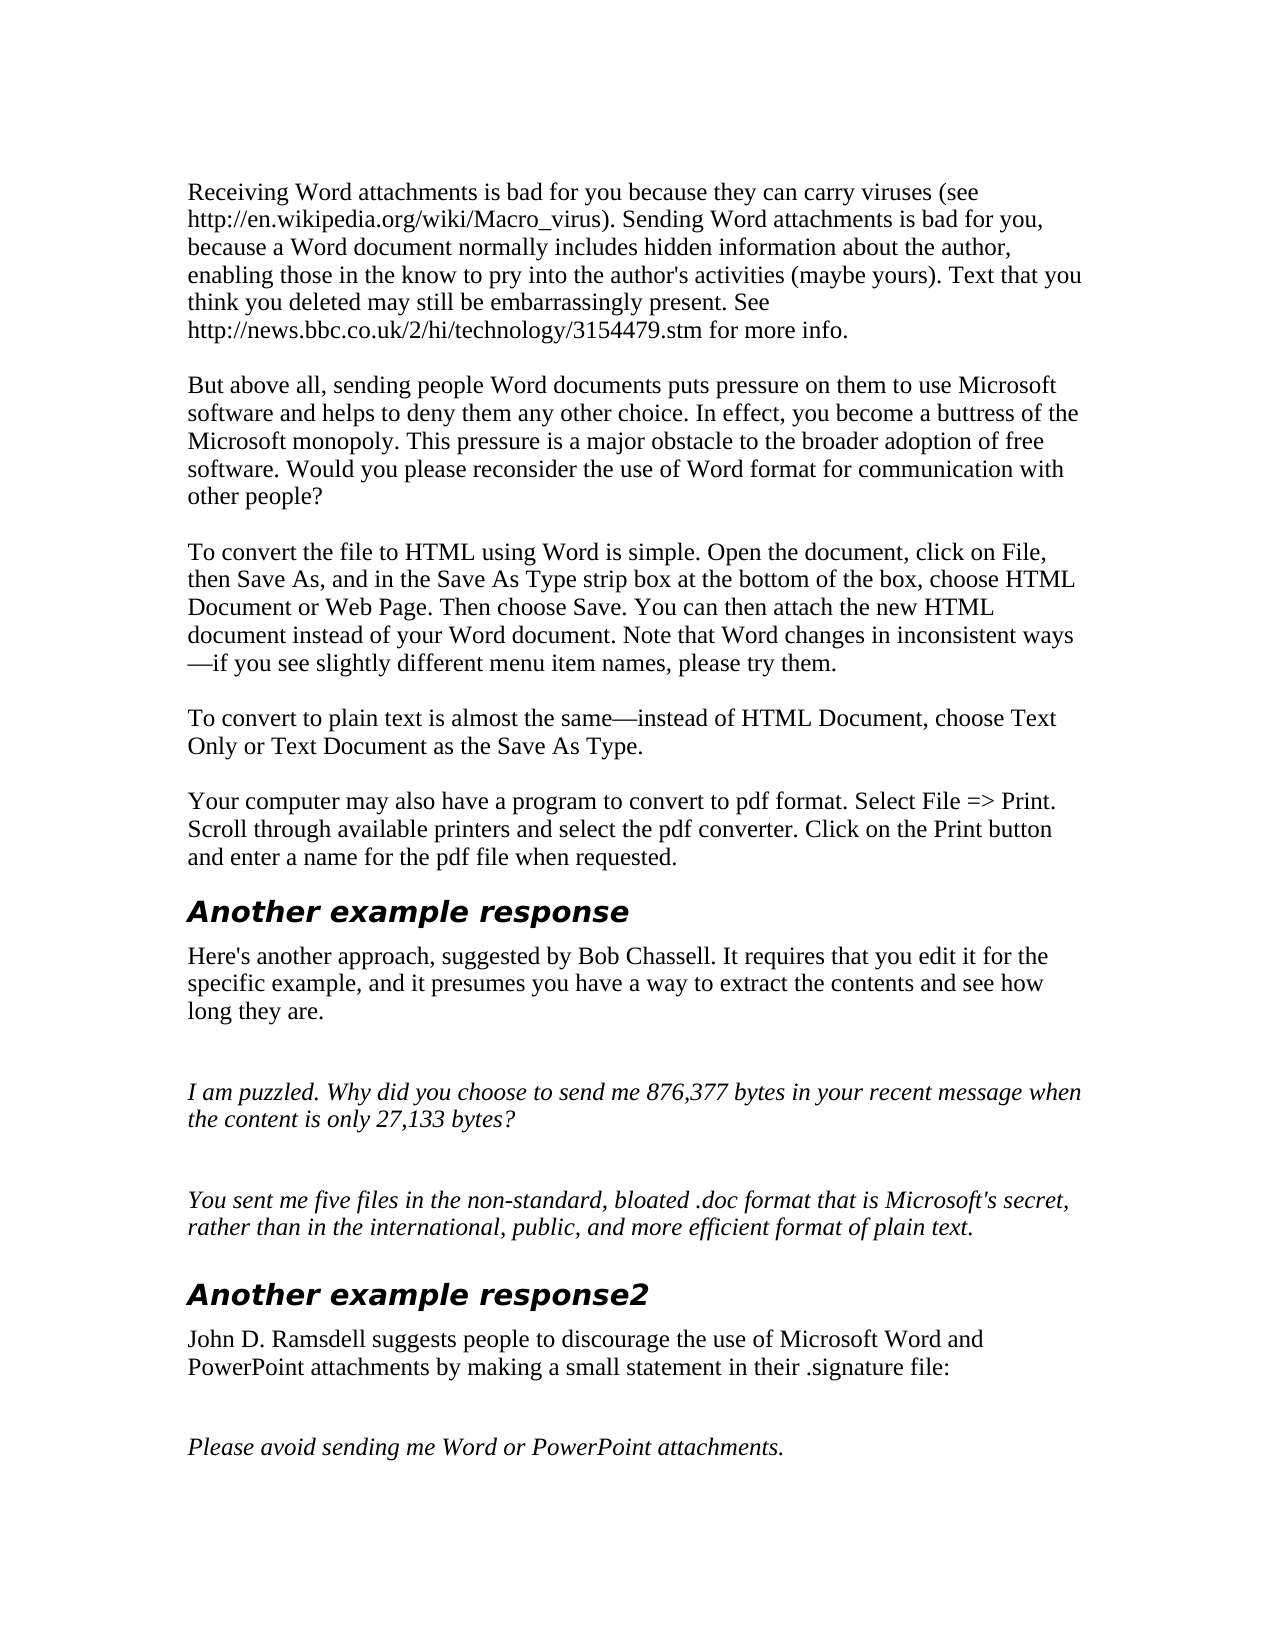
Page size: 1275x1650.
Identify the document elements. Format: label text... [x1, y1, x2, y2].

text But above all, sending people Word documents puts pressure on them to use Microsoft software and helps to deny them any other choice. In effect, you become a buttress of the Microsoft monopoly. This pressure is a major obstacle to the broader adoption of free software. Would you please reconsider the use of Word format for communication with other people? [187, 372, 1087, 510]
text I am puzzled. Why did you choose to send me 876,377 bytes in your recent message when the content is only 27,133 bytes? [187, 1078, 1087, 1133]
text Here's another approach, suggested by Bob Chassell. It requires that you edit it for the specific example, and it presumes you have a way to extract the contents and see how long they are. [187, 942, 1087, 1025]
subtitle Another example response [187, 895, 1087, 929]
text Your computer may also have a program to convert to pdf format. Select File => Print. Scroll through available printers and select the pdf converter. Click on the Print button and enter a name for the pdf file when requested. [187, 787, 1087, 870]
text Please avoid sending me Word or PowerPoint attachments. [187, 1433, 1087, 1461]
text To convert to plain text is almost the same—instead of HTML Document, choose Text Only or Text Document as the Save As Type. [187, 704, 1087, 759]
text To convert the file to HTML using Word is simple. Open the document, click on File, then Save As, and in the Save As Type strip box at the bottom of the box, choose HTML Document or Web Page. Then choose Save. You can then attach the new HTML document instead of your Word document. Note that Word changes in inconsistent ways—if you see slightly different menu item names, please try them. [187, 538, 1087, 676]
text Receiving Word attachments is bad for you because they can carry viruses (see http://en.wikipedia.org/wiki/Macro_virus). Sending Word attachments is bad for you, because a Word document normally includes hidden information about the author, enabling those in the know to pry into the author's activities (maybe yours). Text that you think you deleted may still be embarrassingly present. See http://news.bbc.co.uk/2/hi/technology/3154479.stm for more info. [187, 178, 1087, 344]
text You sent me five files in the non-standard, bloated .doc format that is Microsoft's secret, rather than in the international, public, and more efficient format of plain text. [187, 1186, 1087, 1241]
subtitle Another example response2 [187, 1279, 1087, 1313]
text John D. Ramsdell suggests people to discourage the use of Microsoft Word and PowerPoint attachments by making a small statement in their .signature file: [187, 1325, 1087, 1381]
